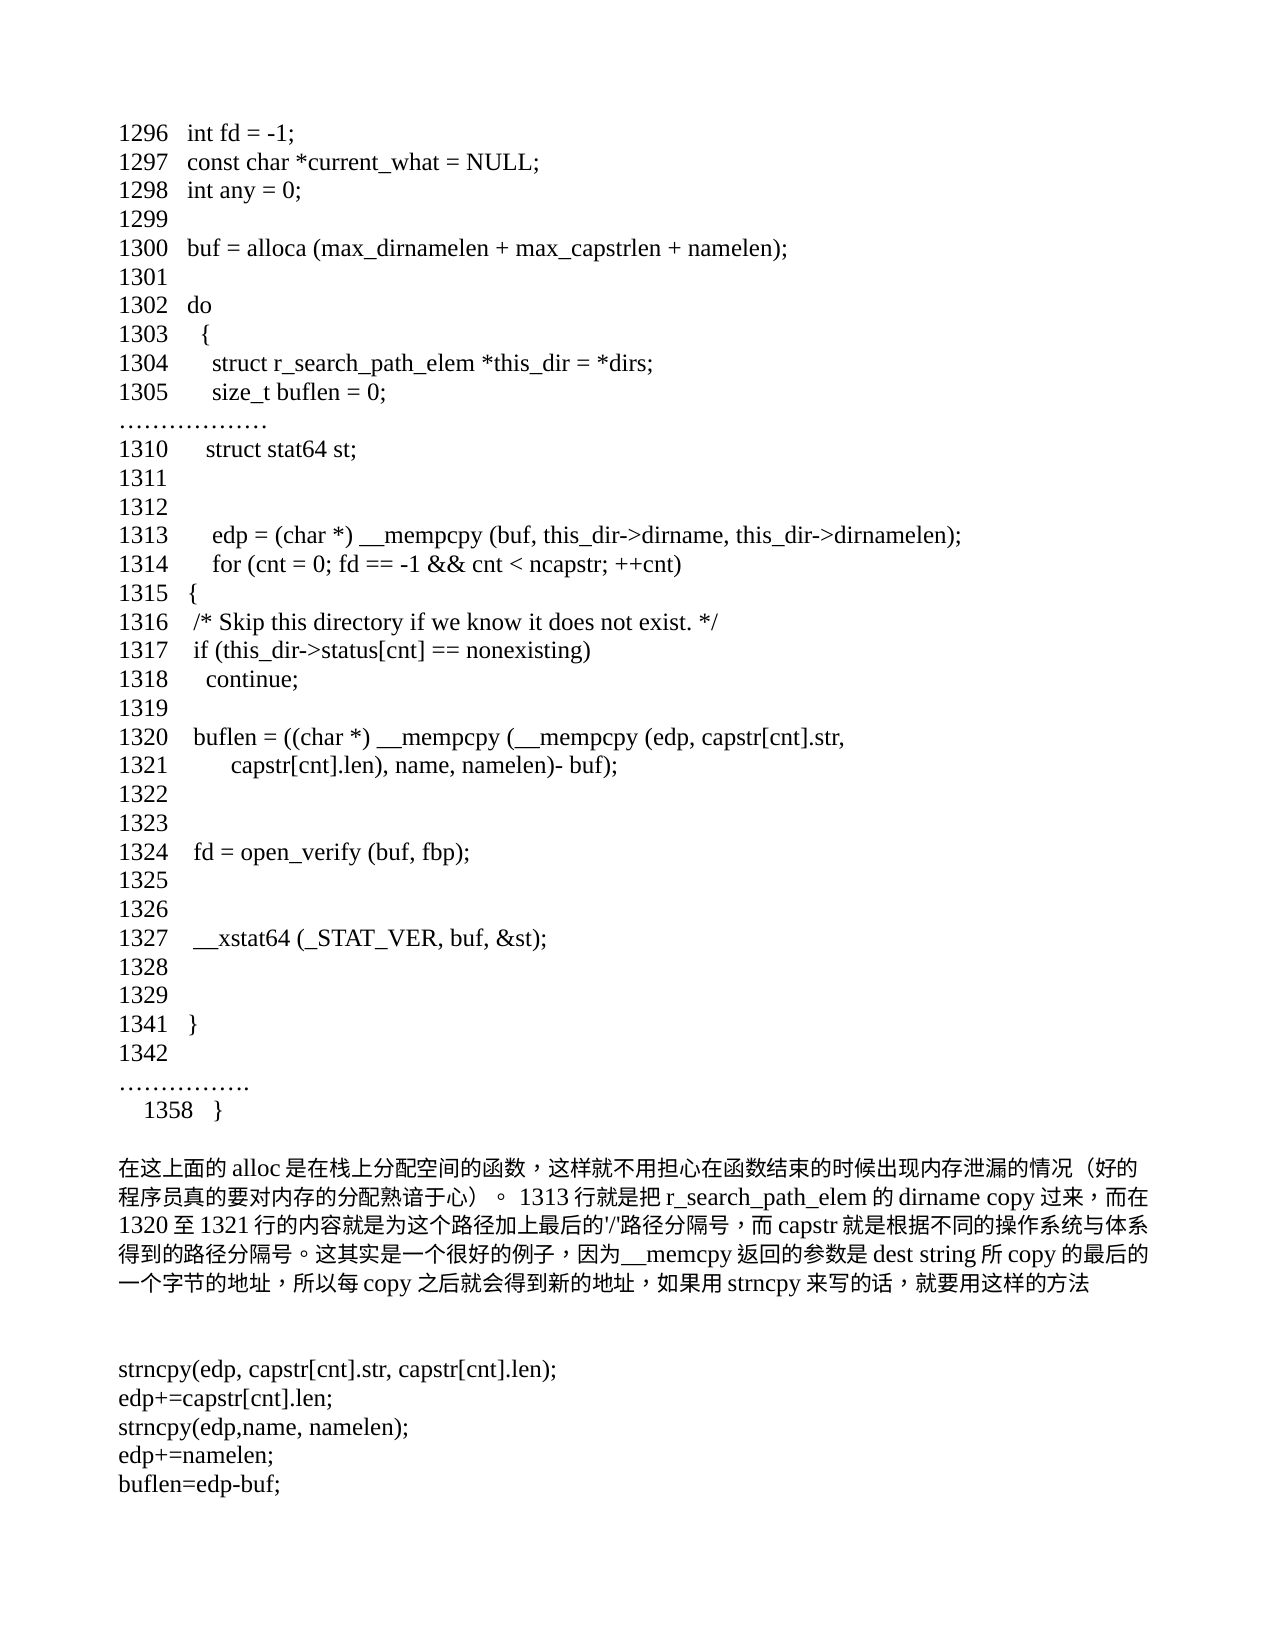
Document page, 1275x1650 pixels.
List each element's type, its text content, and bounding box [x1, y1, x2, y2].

text 1322 [118, 779, 1157, 808]
text 1316 /* Skip this directory if we know it does not exist. */ [118, 607, 1157, 636]
text 1300 buf = alloca (max_dirnamelen + max_capstrlen + namelen); [118, 233, 1157, 262]
text 1296 int fd = -1; [118, 118, 1157, 147]
text ……………. [118, 1067, 1157, 1096]
text 1321 capstr[cnt].len), name, namelen)- buf); [118, 751, 1157, 779]
text strncpy(edp,name, namelen); [118, 1412, 1157, 1441]
text strncpy(edp, capstr[cnt].str, capstr[cnt].len); [118, 1354, 1157, 1383]
text 1312 [118, 492, 1157, 521]
text 1318 continue; [118, 664, 1157, 693]
text 1328 [118, 952, 1157, 981]
text 1304 struct r_search_path_elem *this_dir = *dirs; [118, 348, 1157, 377]
text 1319 [118, 693, 1157, 722]
text 1326 [118, 894, 1157, 923]
text edp+=capstr[cnt].len; [118, 1383, 1157, 1412]
text 1311 [118, 463, 1157, 492]
text buflen=edp-buf; [118, 1469, 1157, 1498]
text 1303 { [118, 319, 1157, 348]
text 1305 size_t buflen = 0; [118, 377, 1157, 406]
text ……………… [118, 406, 1157, 434]
text 1301 [118, 262, 1157, 291]
text 1302 do [118, 291, 1157, 319]
text 1342 [118, 1038, 1157, 1067]
text 1297 const char *current_what = NULL; [118, 147, 1157, 176]
text 1315 { [118, 578, 1157, 607]
text 1314 for (cnt = 0; fd == -1 && cnt < ncapstr; ++cnt) [118, 549, 1157, 578]
text 1317 if (this_dir->status[cnt] == nonexisting) [118, 636, 1157, 664]
text 1341 } [118, 1009, 1157, 1038]
text 1327 __xstat64 (_STAT_VER, buf, &st); [118, 923, 1157, 952]
text 1323 [118, 808, 1157, 837]
text edp+=namelen; [118, 1441, 1157, 1469]
text 1299 [118, 204, 1157, 233]
text 1325 [118, 866, 1157, 894]
text 1324 fd = open_verify (buf, fbp); [118, 837, 1157, 866]
text 1358 } [118, 1096, 1157, 1124]
text 1329 [118, 981, 1157, 1009]
text 1310 struct stat64 st; [118, 434, 1157, 463]
text 1298 int any = 0; [118, 176, 1157, 204]
text 在这上面的alloc是在栈上分配空间的函数，这样就不用担心在函数结束的时候出现内存泄漏的情况（好的程序员真的要对内存的分配熟谙于心）。 1313行就是把r_search_path_elem的dirname copy过来，而在1320至1321行的内容就是为这个路径加上最后的'/'路径分隔号，而capstr就是根据不同的操作系统与体系得到的路径分隔号。这其实是一个很好的例子，因为__memcpy返回的参数是dest string所copy的最后的一个字节的地址，所以每copy之后就会得到新的地址，如果用strncpy来写的话，就要用这样的方法 [118, 1153, 1157, 1297]
text 1320 buflen = ((char *) __mempcpy (__mempcpy (edp, capstr[cnt].str, [118, 722, 1157, 751]
text 1313 edp = (char *) __mempcpy (buf, this_dir->dirname, this_dir->dirnamelen); [118, 521, 1157, 549]
